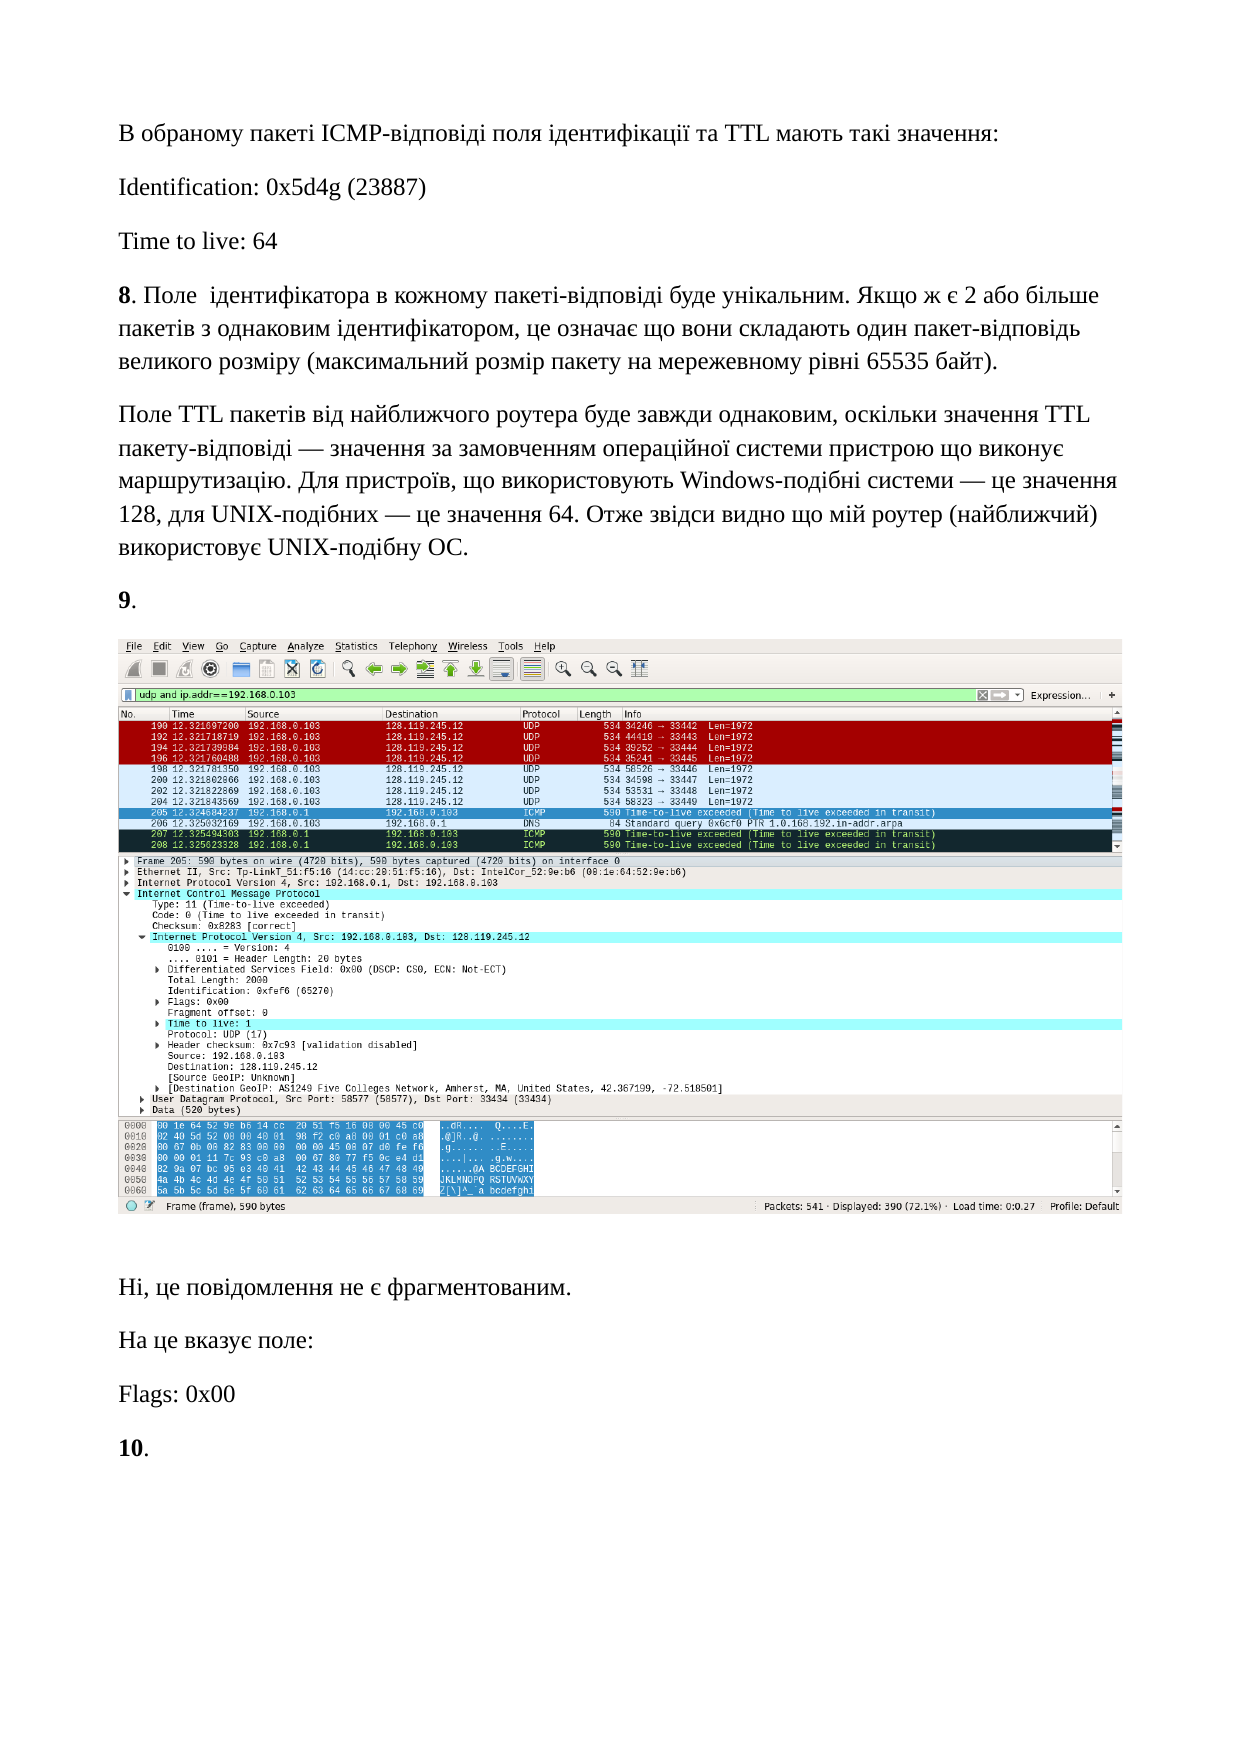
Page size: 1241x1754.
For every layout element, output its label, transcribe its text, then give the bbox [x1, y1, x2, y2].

list Time to live: 64 [118, 226, 1122, 254]
list Flags: 0x00 [118, 1379, 1122, 1408]
picture [118, 639, 1123, 1214]
list 9. [118, 586, 1122, 614]
list В обраному пакеті ICMP-відповіді поля ідентифікації та TTL мають такі значення: [118, 118, 1122, 147]
list На це вказує поле: [118, 1325, 1122, 1354]
list Поле TTL пакетів від найближчого роутера буде завжди однаковим, оскільки значення TTL пакету-відповіді — значення за замовченням операційної системи пристрою що виконує маршрутизацію. Для пристроїв, що використовують Windows-подібні системи — це значення 128, для UNIX-подібних — це значення 64. Отже звідси видно що мій роутер (найближчий) використовує UNIX-подібну ОС. [118, 399, 1122, 560]
list 10. [118, 1433, 1122, 1462]
list Ні, це повідомлення не є фрагментованим. [118, 1272, 1122, 1300]
list 8. Поле ідентифікатора в кожному пакеті-відповіді буде унікальним. Якщо ж є 2 або більше пакетів з однаковим ідентифікатором, це означає що вони складають один пакет-відповідь великого розміру (максимальний розмір пакету на мережевному рівні 65535 байт). [118, 280, 1122, 374]
list Identification: 0x5d4g (23887) [118, 172, 1122, 201]
